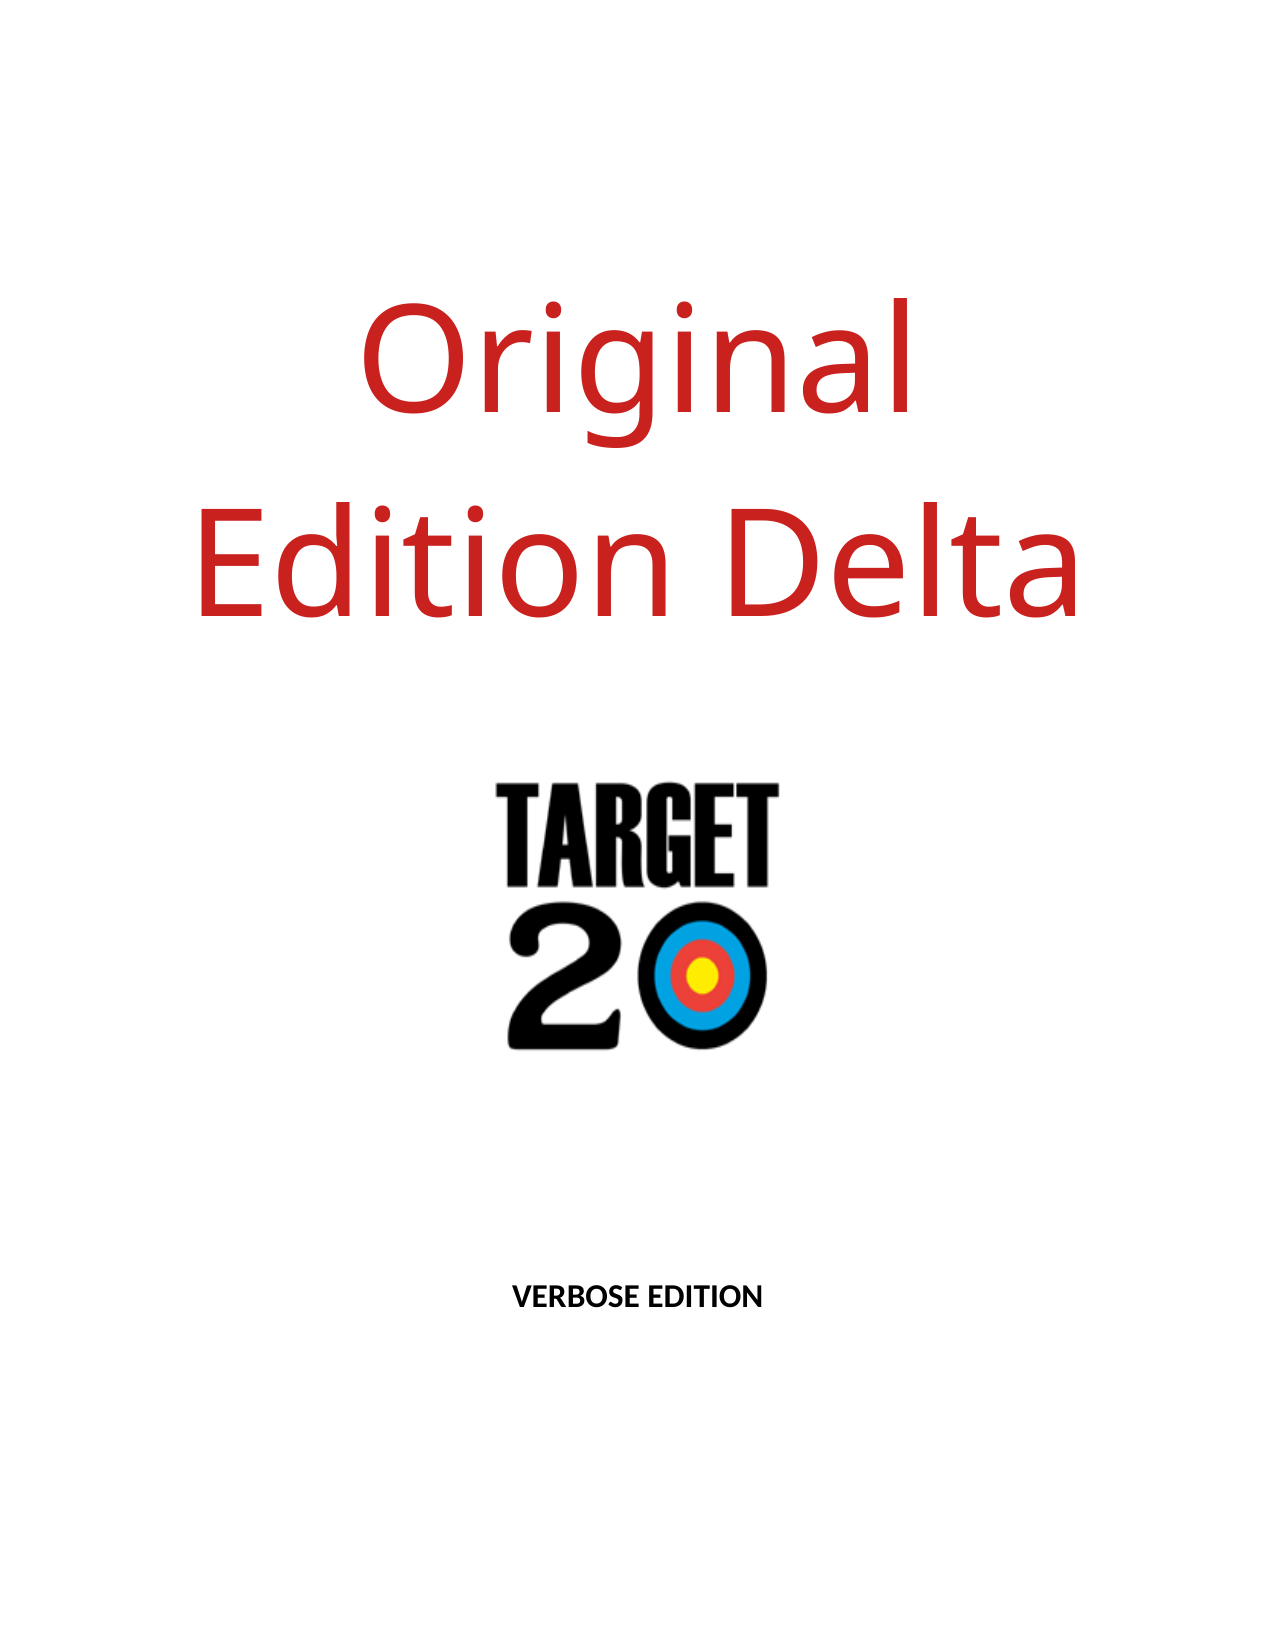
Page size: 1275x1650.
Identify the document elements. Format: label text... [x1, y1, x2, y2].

text VERBOSE EDITION [150, 1274, 1125, 1315]
picture [485, 745, 790, 1093]
text Original Edition Delta [150, 252, 1125, 661]
